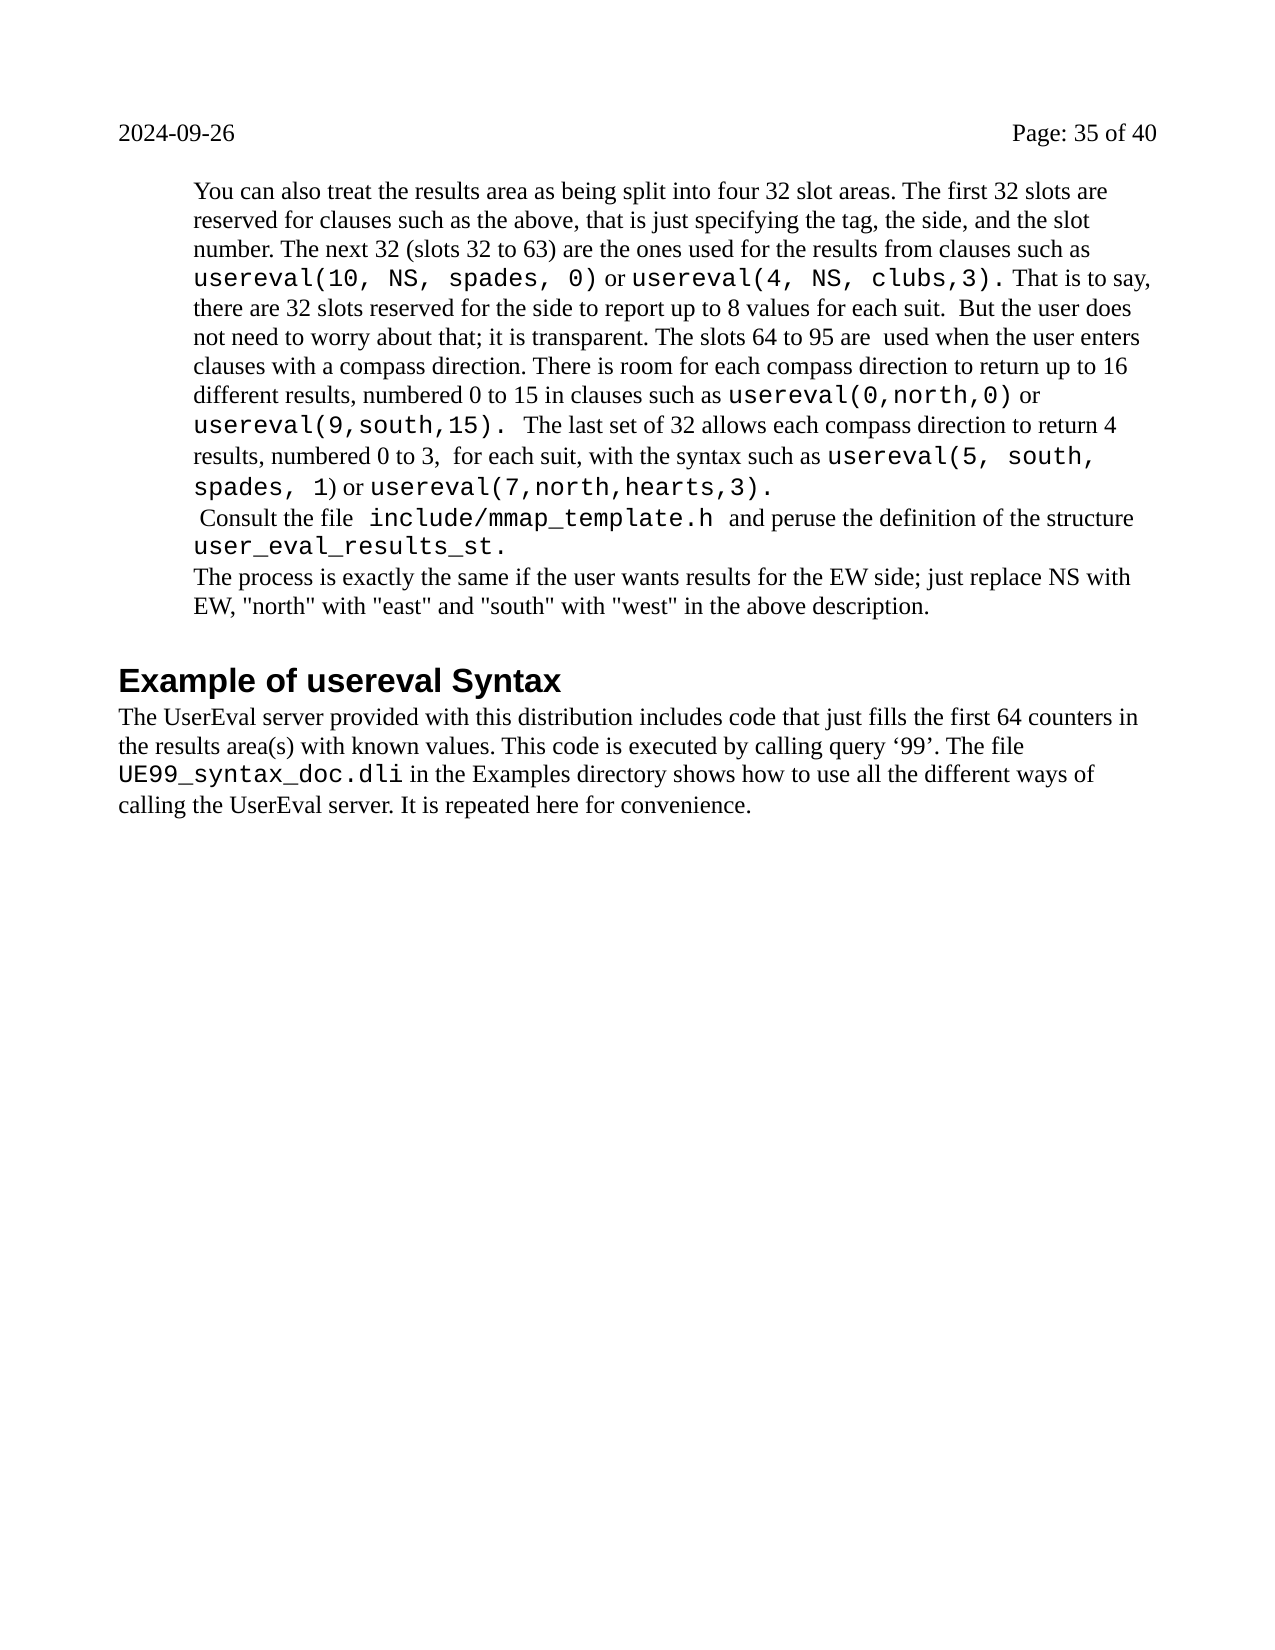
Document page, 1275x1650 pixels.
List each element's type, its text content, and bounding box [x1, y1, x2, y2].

subtitle Example of usereval Syntax [118, 660, 1157, 699]
list Consult the file include/mmap_template.h and peruse the definition of the structure user_eval_results_st. [156, 503, 1157, 562]
text The UserEval server provided with this distribution includes code that just fills the first 64 counters in the results area(s) with known values. This code is executed by calling query ‘99’. The file UE99_syntax_doc.dli in the Examples directory shows how to use all the different ways of calling the UserEval server. It is repeated here for convenience. [118, 702, 1157, 819]
list You can also treat the results area as being split into four 32 slot areas. The first 32 slots are reserved for clauses such as the above, that is just specifying the tag, the side, and the slot number. The next 32 (slots 32 to 63) are the ones used for the results from clauses such as [156, 176, 1157, 263]
list usereval(10, NS, spades, 0) or usereval(4, NS, clubs,3). That is to say, there are 32 slots reserved for the side to report up to 8 values for each suit. But the user does not need to worry about that; it is transparent. The slots 64 to 95 are used when the user enters clauses with a compass direction. There is room for each compass direction to return up to 16 different results, numbered 0 to 15 in clauses such as usereval(0,north,0) or usereval(9,south,15). The last set of 32 allows each compass direction to return 4 results, numbered 0 to 3, for each suit, with the syntax such as usereval(5, south, spades, 1) or usereval(7,north,hearts,3). [156, 263, 1157, 503]
list The process is exactly the same if the user wants results for the EW side; just replace NS with EW, "north" with "east" and "south" with "west" in the above description. [156, 562, 1157, 620]
